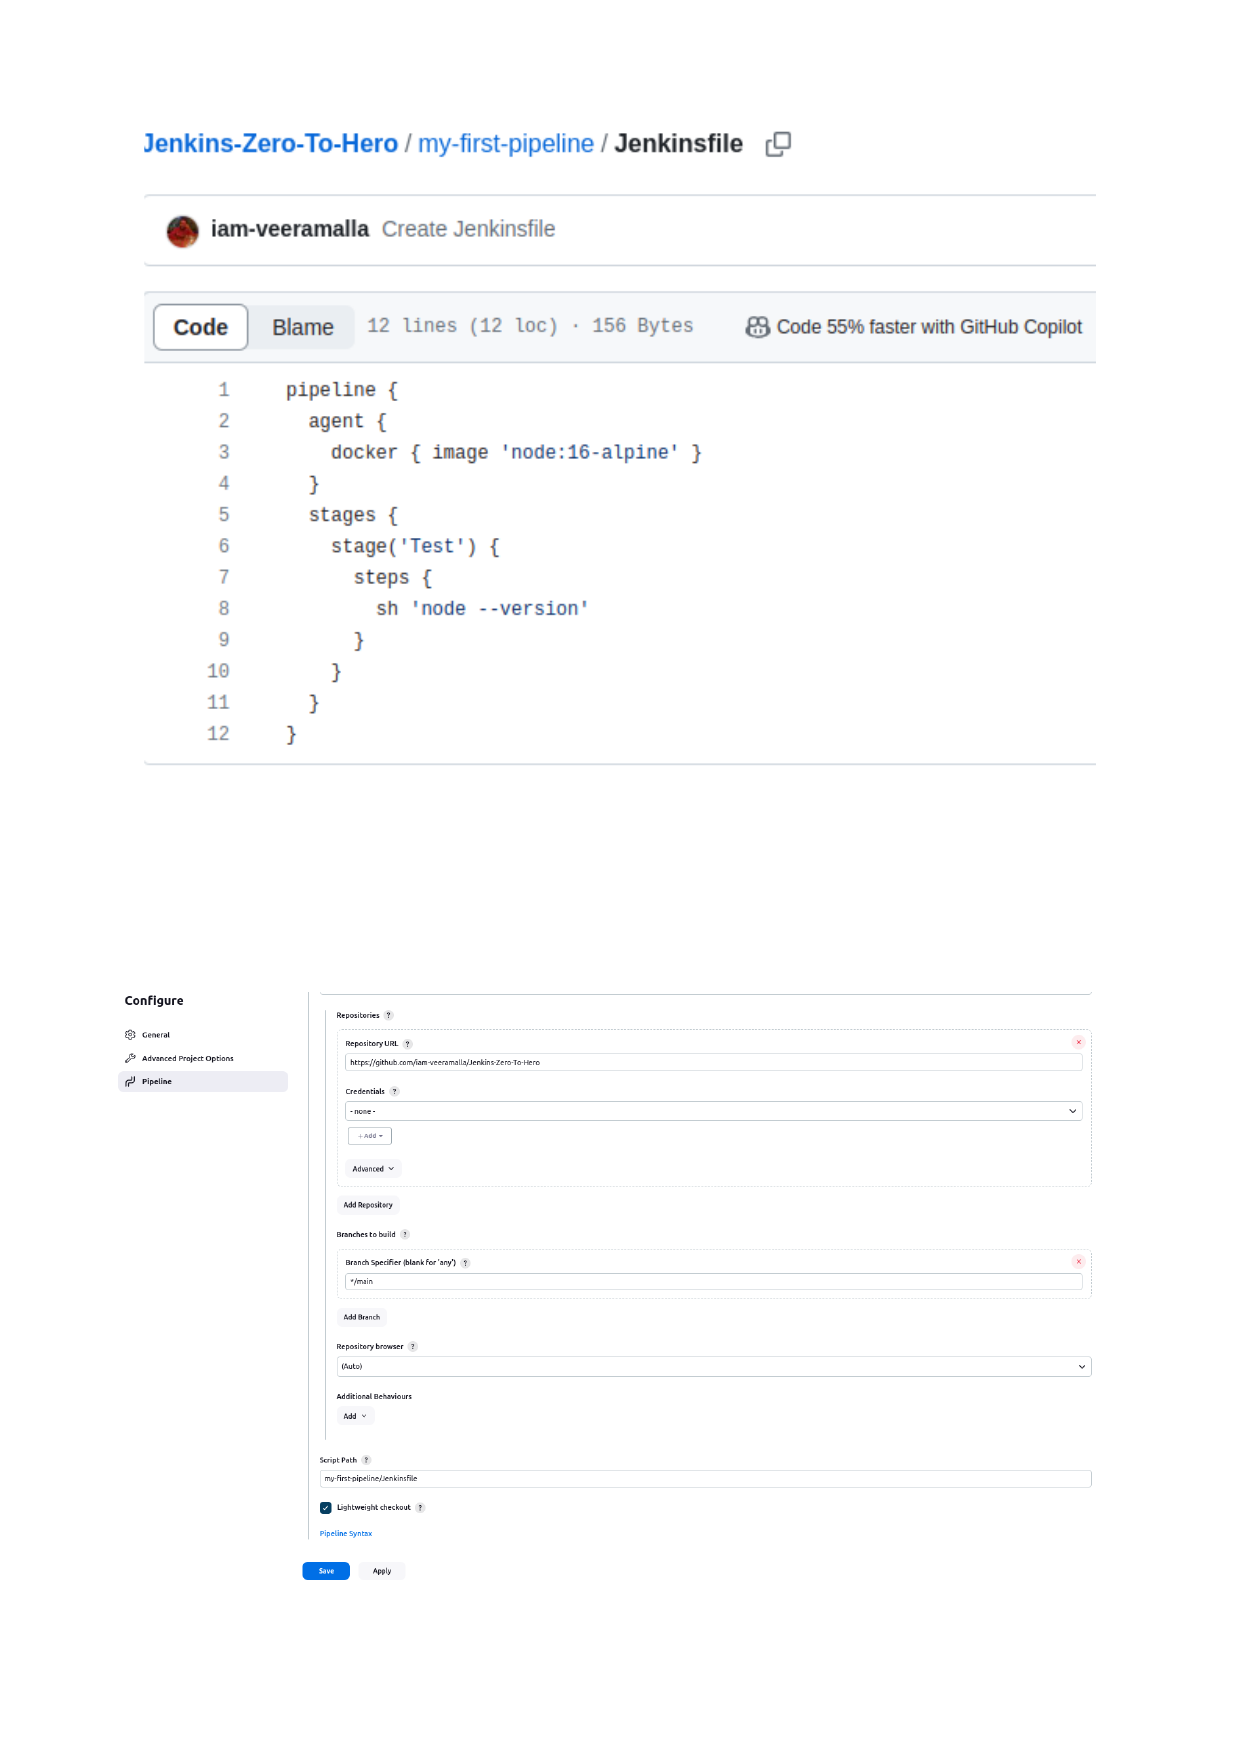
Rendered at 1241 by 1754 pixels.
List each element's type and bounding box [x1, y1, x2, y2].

picture [144, 118, 1096, 820]
picture [118, 992, 1123, 1583]
